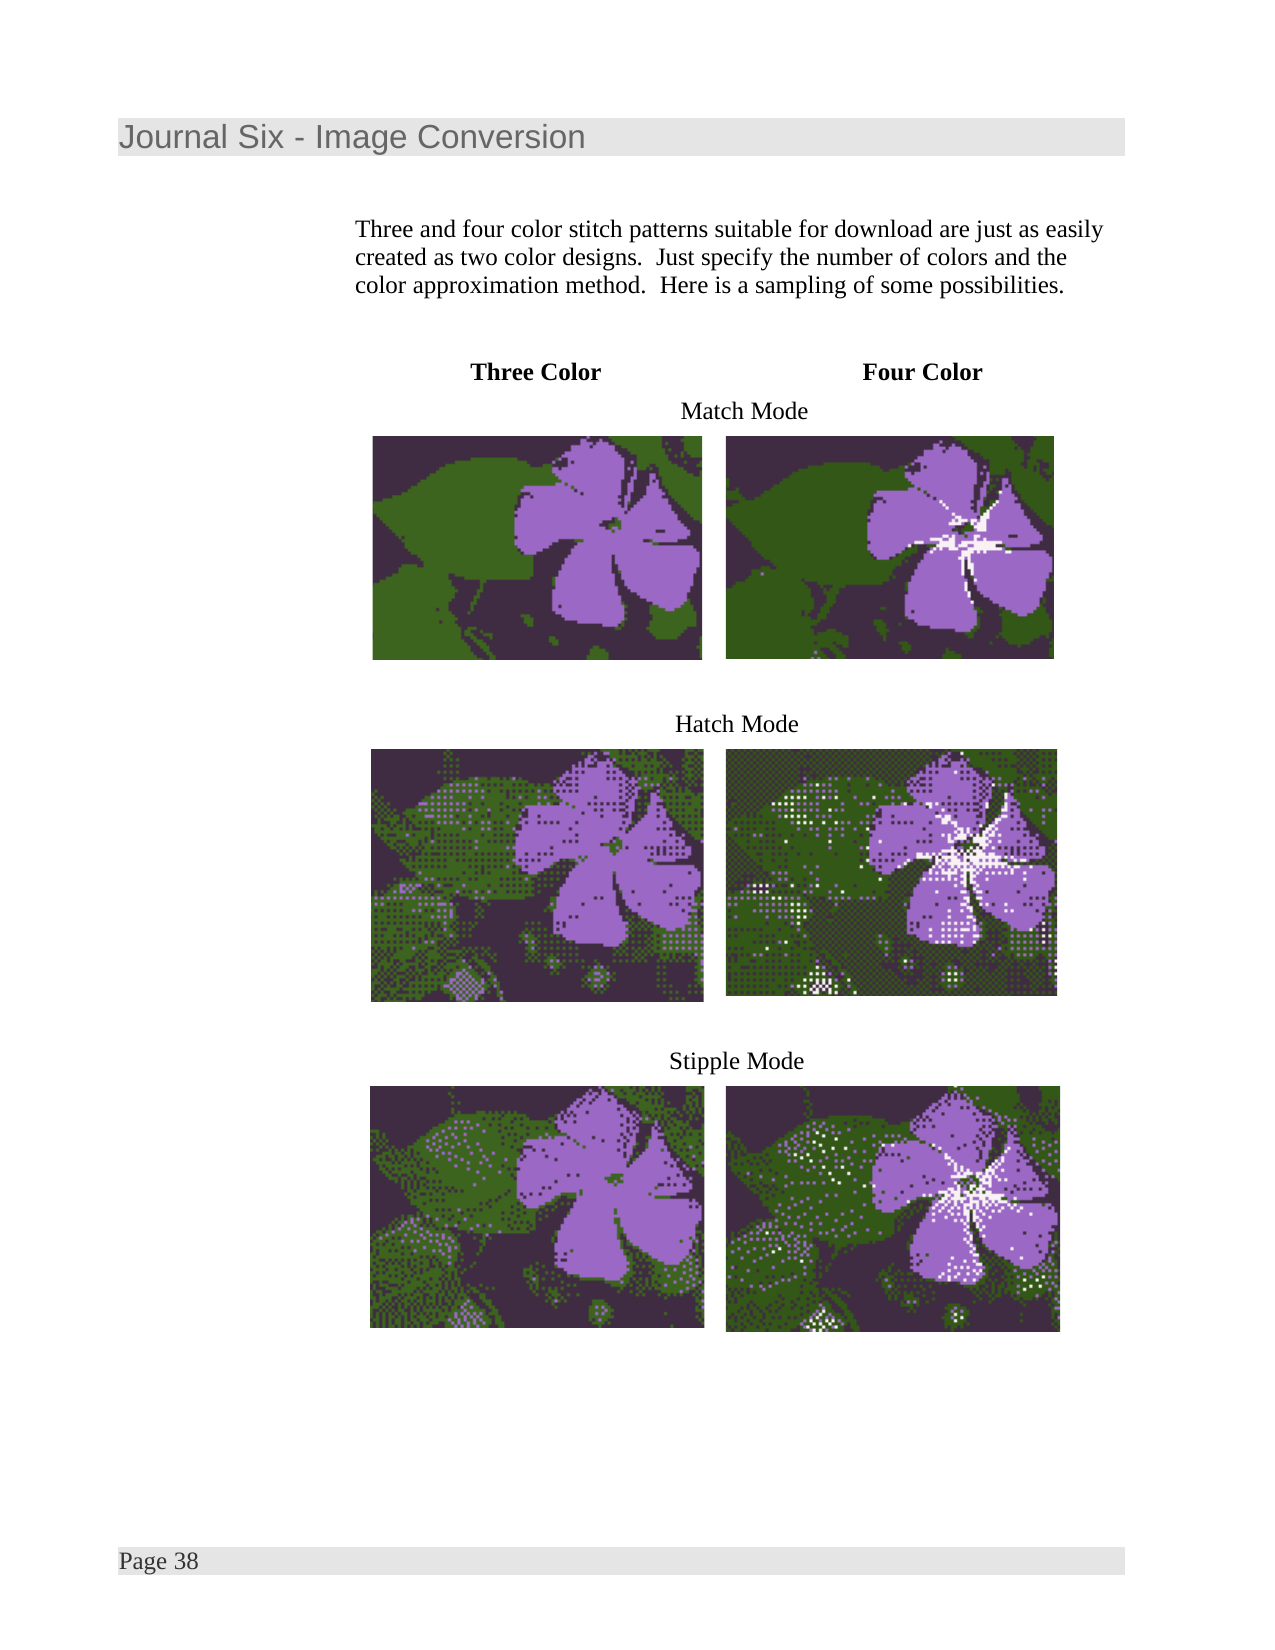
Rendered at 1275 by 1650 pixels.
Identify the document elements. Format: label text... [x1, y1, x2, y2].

table_cell [355, 431, 720, 704]
picture [371, 749, 704, 1002]
picture [725, 1086, 1061, 1332]
table_cell Stipple Mode [355, 1041, 1125, 1081]
table_cell [355, 1081, 720, 1378]
table_cell Hatch Mode [355, 705, 1125, 744]
table_cell Match Mode [355, 391, 1125, 431]
table_cell [720, 431, 1125, 704]
picture [370, 1086, 705, 1328]
table_cell [720, 744, 1125, 1041]
table_cell [355, 744, 720, 1041]
text Three and four color stitch patterns suitable for download are just as easily created as two color designs. Just specify the number of colors and the color approximation method. Here is a sampling of some possibilities. [355, 215, 1125, 299]
table_header Three Color [355, 352, 720, 391]
picture [372, 436, 703, 660]
table_cell [720, 1081, 1125, 1378]
picture [725, 436, 1054, 659]
table_header Four Color [720, 352, 1125, 391]
picture [725, 749, 1058, 996]
